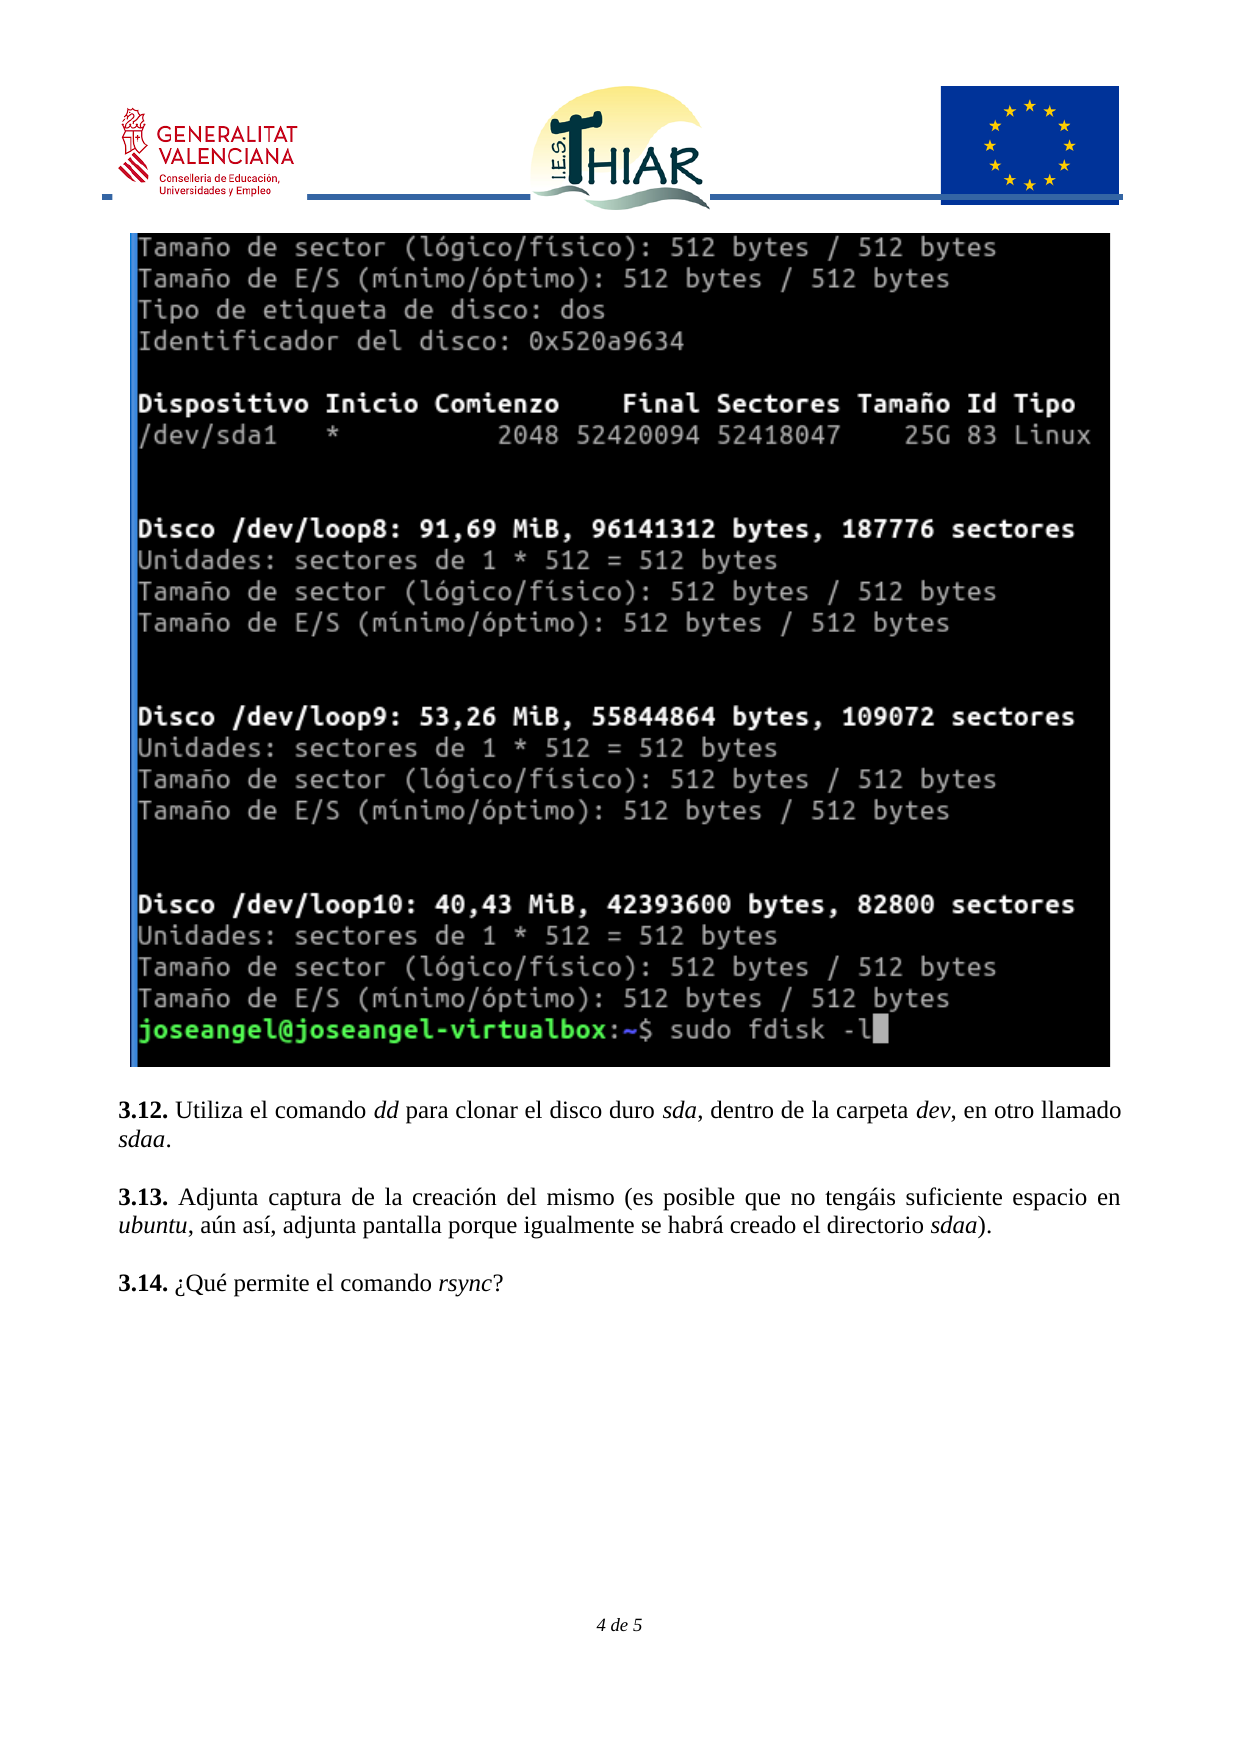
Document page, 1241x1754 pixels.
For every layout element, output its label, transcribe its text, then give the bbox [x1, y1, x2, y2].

picture [530, 86, 710, 210]
picture [130, 233, 1110, 1067]
picture [940, 200, 1119, 205]
picture [112, 103, 308, 206]
text 3.13. Adjunta captura de la creación del mismo (es posible que no tengáis suficiente espacio en ubuntu, aún así, adjunta pantalla porque igualmente se habrá creado el directorio sdaa). [118, 1182, 1122, 1239]
picture [940, 86, 1119, 194]
text 3.12. Utiliza el comando dd para clonar el disco duro sda, dentro de la carpeta dev, en otro llamado sdaa. [118, 1096, 1122, 1153]
text 3.14. ¿Qué permite el comando rsync? [118, 1268, 1122, 1297]
